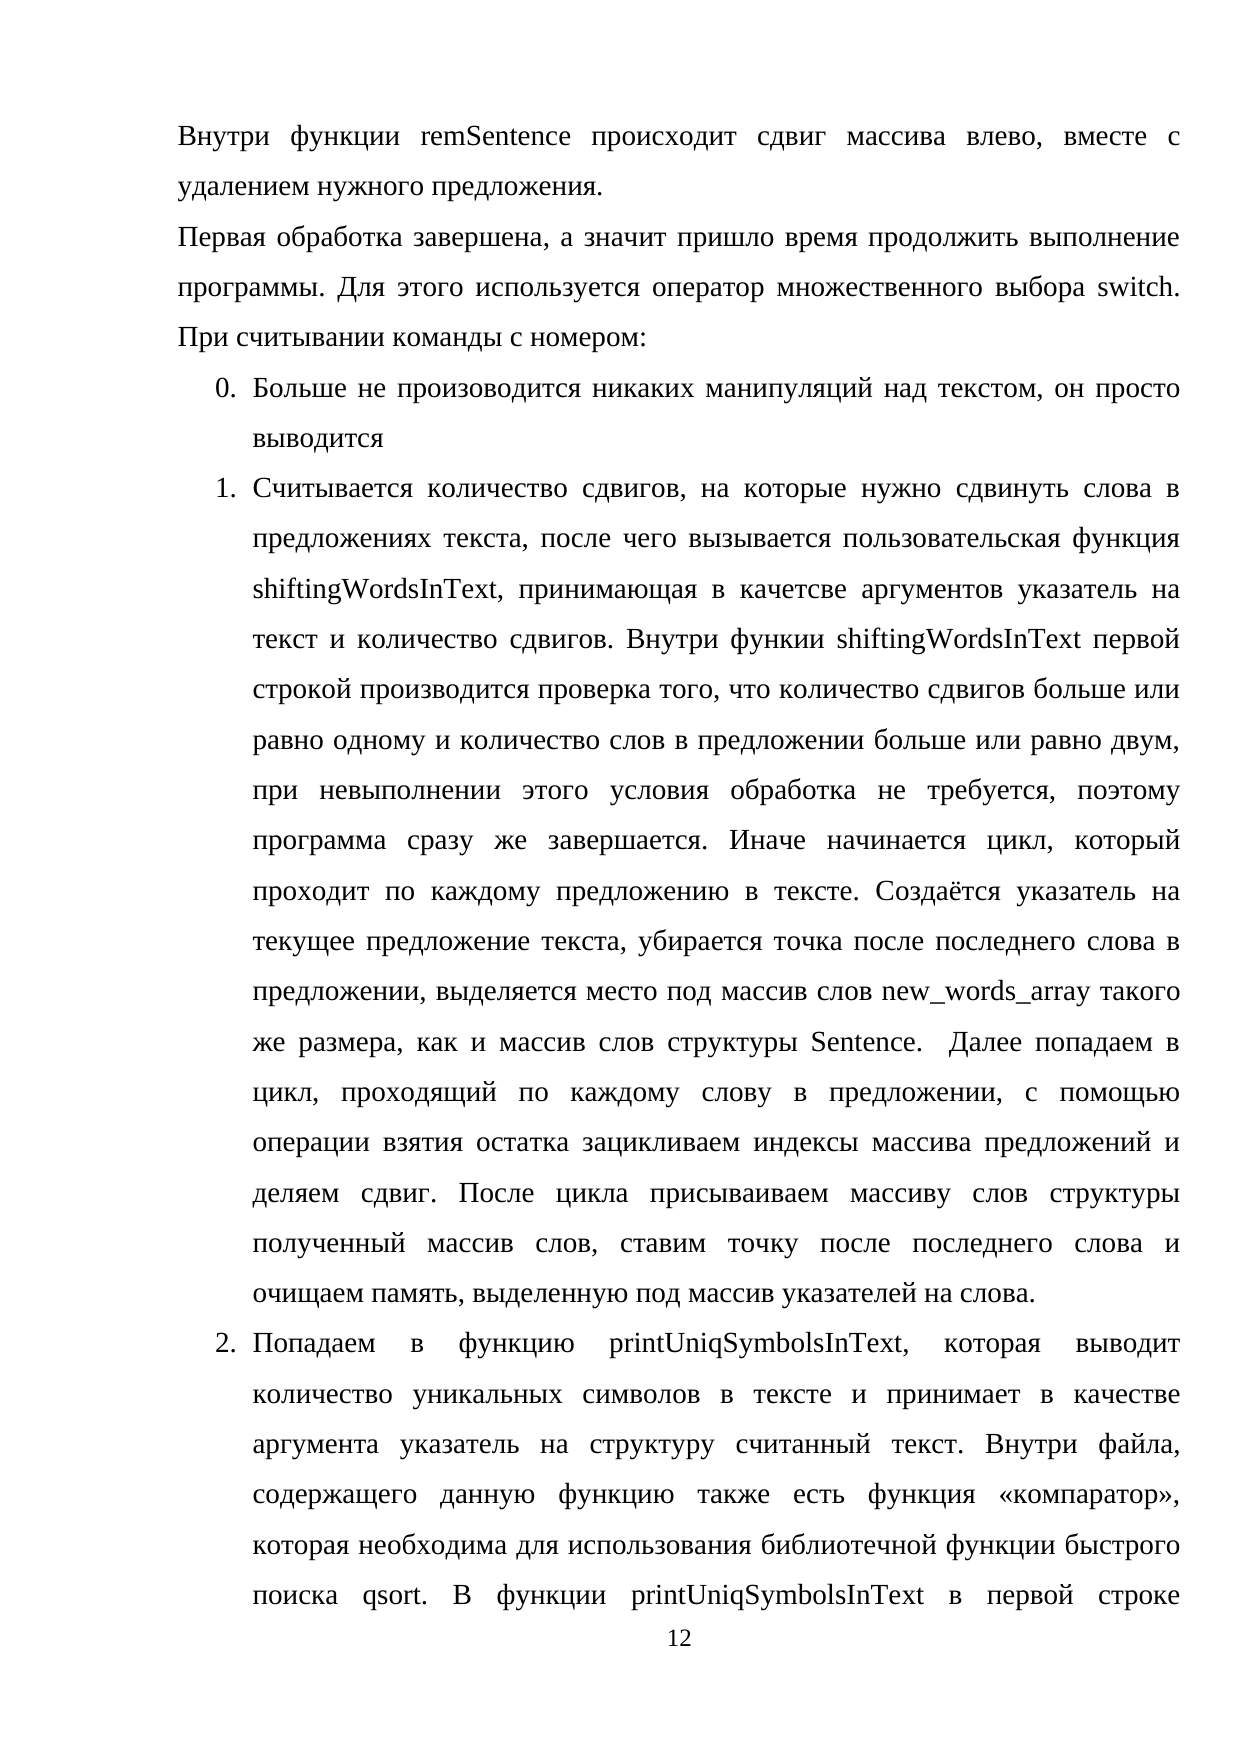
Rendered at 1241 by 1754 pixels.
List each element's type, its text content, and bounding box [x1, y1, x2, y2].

list Попадаем в функцию printUniqSymbolsInText, которая выводит количество уникальных символов в тексте и принимает в качестве аргумента указатель на структуру считанный текст. Внутри файла, содержащего данную функцию также есть функция «компаратор», которая необходима для использования библиотечной функции быстрого поиска qsort. В функции printUniqSymbolsInText в первой строке [215, 1326, 1181, 1611]
text Внутри функции remSentence происходит сдвиг массива влево, вместе с удалением нужного предложения. [177, 118, 1181, 202]
list Считывается количество сдвигов, на которые нужно сдвинуть слова в предложениях текста, после чего вызывается пользовательская функция shiftingWordsInText, принимающая в качетсве аргументов указатель на текст и количество сдвигов. Внутри функии shiftingWordsInText первой строкой производится проверка того, что количество сдвигов больше или равно одному и количество слов в предложении больше или равно двум, при невыполнении этого условия обработка не требуется, поэтому программа сразу же завершается. Иначе начинается цикл, который проходит по каждому предложению в тексте. Создаётся указатель на текущее предложение текста, убирается точка после последнего слова в предложении, выделяется место под массив слов new_words_array такого же размера, как и массив слов структуры Sentence. Далее попадаем в цикл, проходящий по каждому слову в предложении, с помощью операции взятия остатка зацикливаем индексы массива предложений и деляем сдвиг. После цикла присываиваем массиву слов структуры полученный массив слов, ставим точку после последнего слова и очищаем память, выделенную под массив указателей на слова. [215, 470, 1181, 1309]
list Больше не произоводится никаких манипуляций над текстом, он просто выводится [215, 370, 1181, 453]
text Первая обработка завершена, а значит пришло время продолжить выполнение программы. Для этого используется оператор множественного выбора switch. При считывании команды с номером: [177, 219, 1181, 353]
